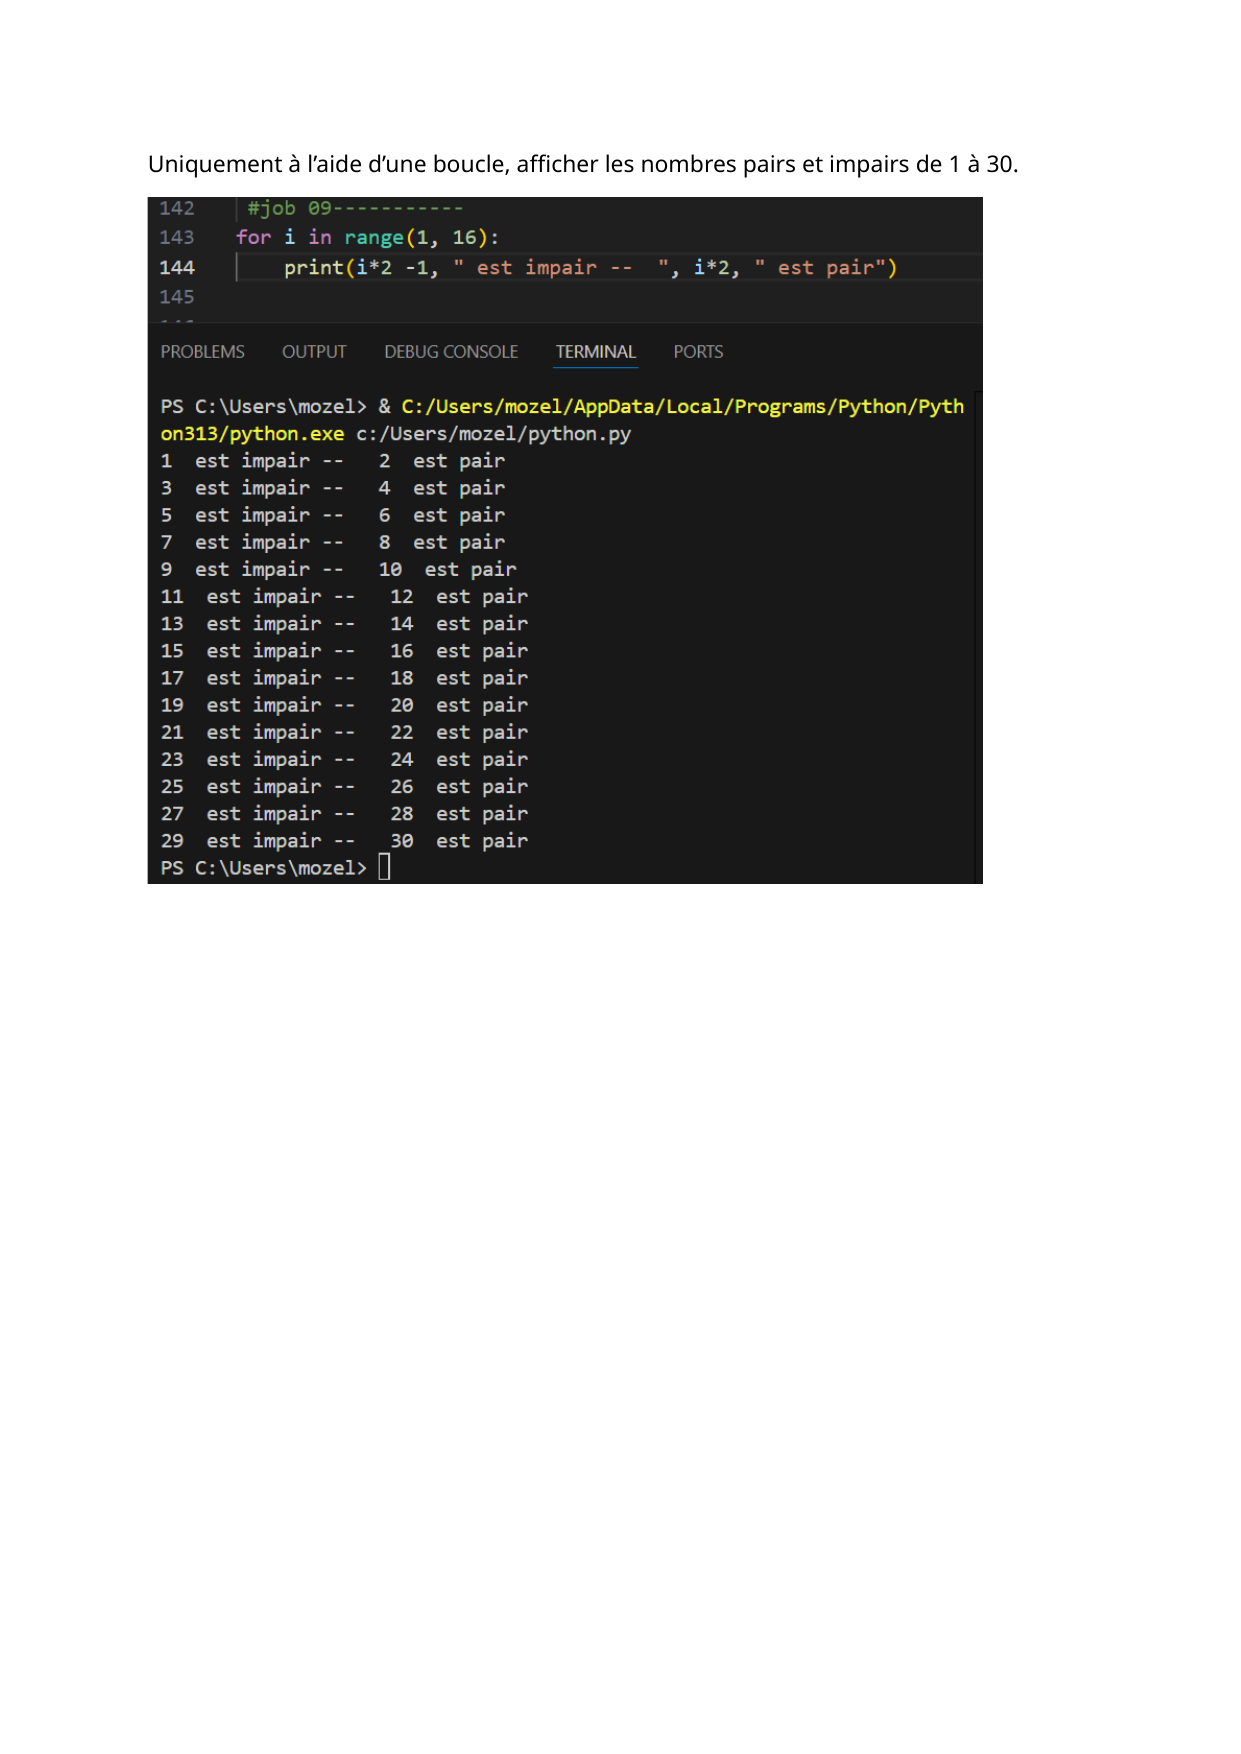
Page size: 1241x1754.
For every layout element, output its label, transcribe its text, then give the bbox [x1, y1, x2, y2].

text Uniquement à l’aide d’une boucle, afficher les nombres pairs et impairs de 1 à 30. [148, 148, 1093, 179]
